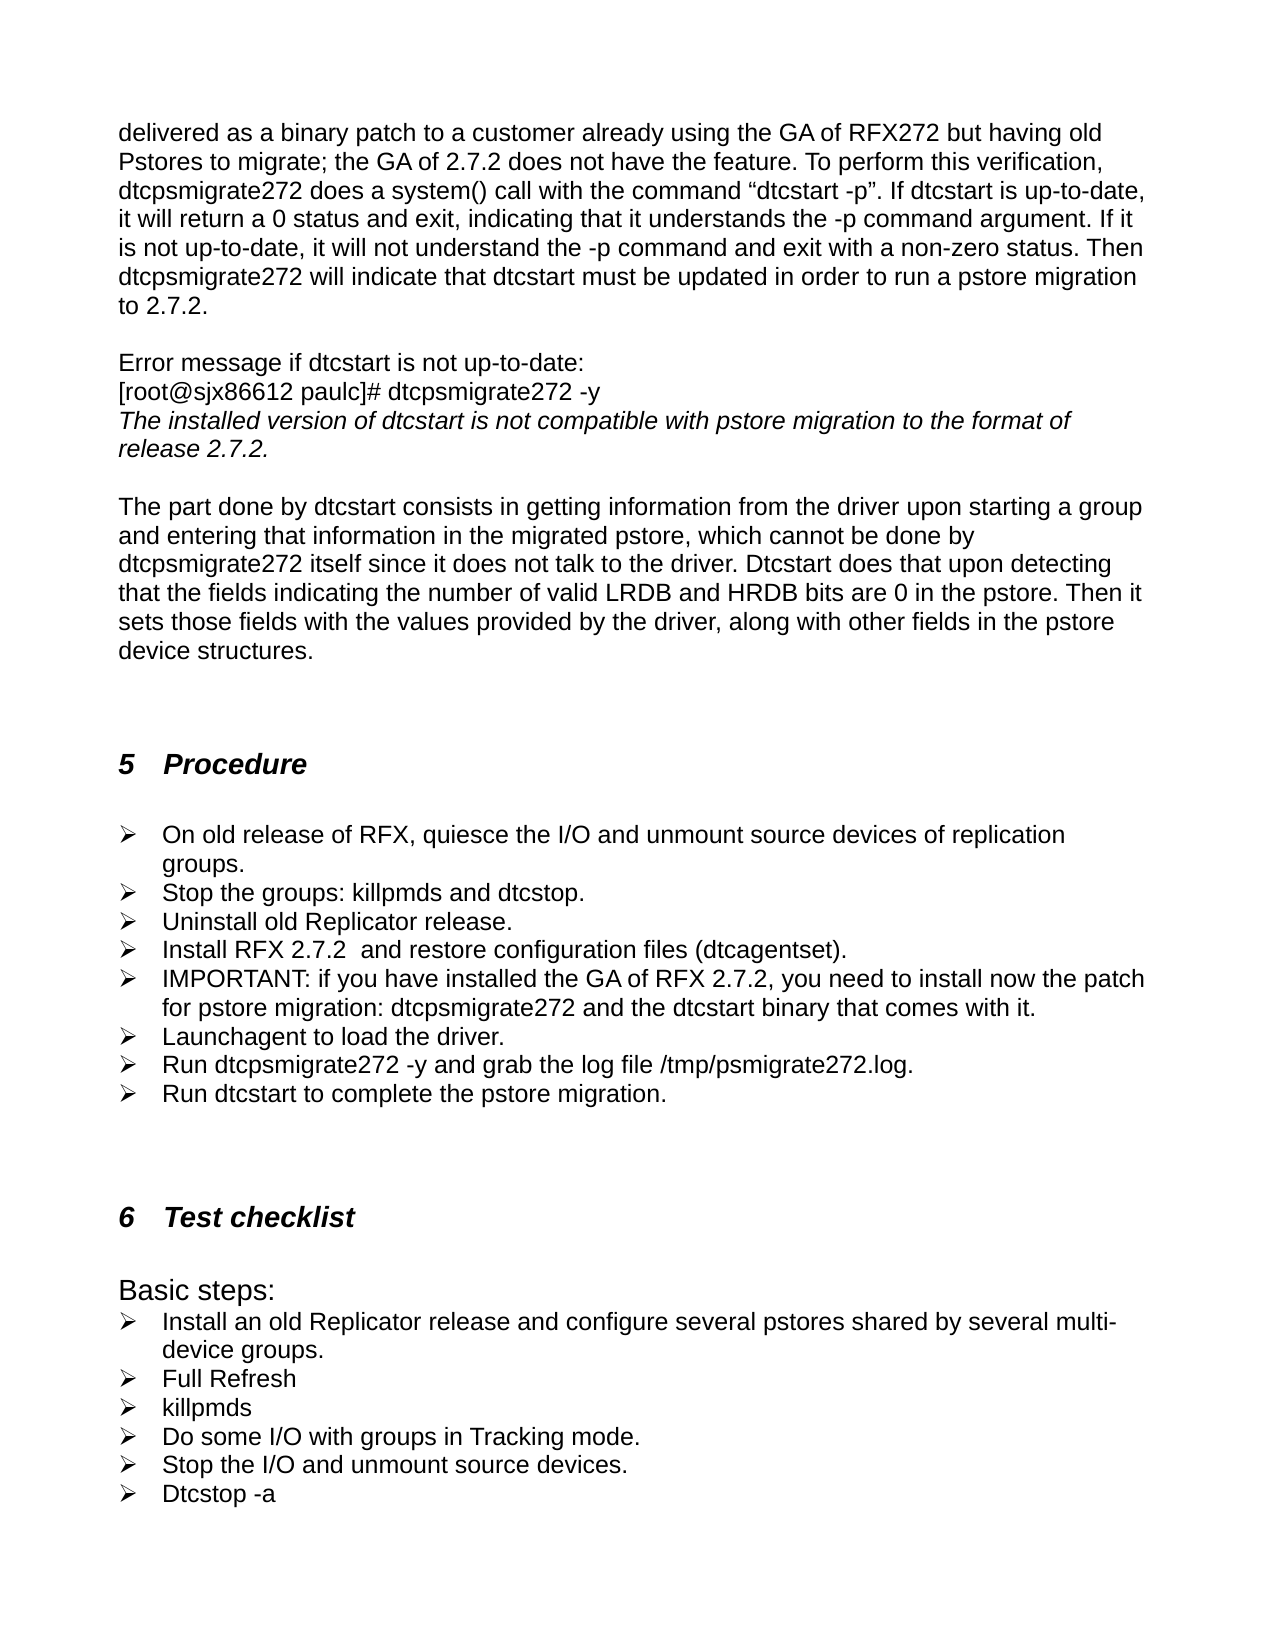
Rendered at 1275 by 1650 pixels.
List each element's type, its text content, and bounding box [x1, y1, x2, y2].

list Do some I/O with groups in Tracking mode. [118, 1422, 1157, 1450]
list Install an old Replicator release and configure several pstores shared by several multi-device groups. [118, 1307, 1157, 1364]
list killpmds [118, 1393, 1157, 1422]
list Install RFX 2.7.2 and restore configuration files (dtcagentset). [118, 935, 1157, 964]
list Run dtcpsmigrate272 -y and grab the log file /tmp/psmigrate272.log. [118, 1050, 1157, 1079]
text [root@sjx86612 paulc]# dtcpsmigrate272 -y [118, 377, 1157, 406]
list Stop the I/O and unmount source devices. [118, 1450, 1157, 1479]
list On old release of RFX, quiesce the I/O and unmount source devices of replication groups. [118, 820, 1157, 878]
subtitle Procedure [118, 747, 1157, 780]
list Run dtcstart to complete the pstore migration. [118, 1079, 1157, 1108]
list Launchagent to load the driver. [118, 1021, 1157, 1050]
list IMPORTANT: if you have installed the GA of RFX 2.7.2, you need to install now the patch for pstore migration: dtcpsmigrate272 and the dtcstart binary that comes with it. [118, 964, 1157, 1021]
text The installed version of dtcstart is not compatible with pstore migration to the format of release 2.7.2. [118, 406, 1157, 463]
text The part done by dtcstart consists in getting information from the driver upon starting a group and entering that information in the migrated pstore, which cannot be done by dtcpsmigrate272 itself since it does not talk to the driver. Dtcstart does that upon detecting that the fields indicating the number of valid LRDB and HRDB bits are 0 in the pstore. Then it sets those fields with the values provided by the driver, along with other fields in the pstore device structures. [118, 492, 1157, 664]
text Error message if dtcstart is not up-to-date: [118, 348, 1157, 377]
subtitle Test checklist [118, 1200, 1157, 1233]
list Dtcstop -a [118, 1479, 1157, 1508]
list delivered as a binary patch to a customer already using the GA of RFX272 but having old Pstores to migrate; the GA of 2.7.2 does not have the feature. To perform this verification, dtcpsmigrate272 does a system() call with the command “dtcstart -p”. If dtcstart is up-to-date, it will return a 0 status and exit, indicating that it understands the -p command argument. If it is not up-to-date, it will not understand the -p command and exit with a non-zero status. Then dtcpsmigrate272 will indicate that dtcstart must be updated in order to run a pstore migration to 2.7.2. [118, 118, 1157, 319]
list Uninstall old Replicator release. [118, 906, 1157, 935]
list Full Refresh [118, 1364, 1157, 1393]
list Stop the groups: killpmds and dtcstop. [118, 878, 1157, 906]
text Basic steps: [118, 1273, 1157, 1307]
